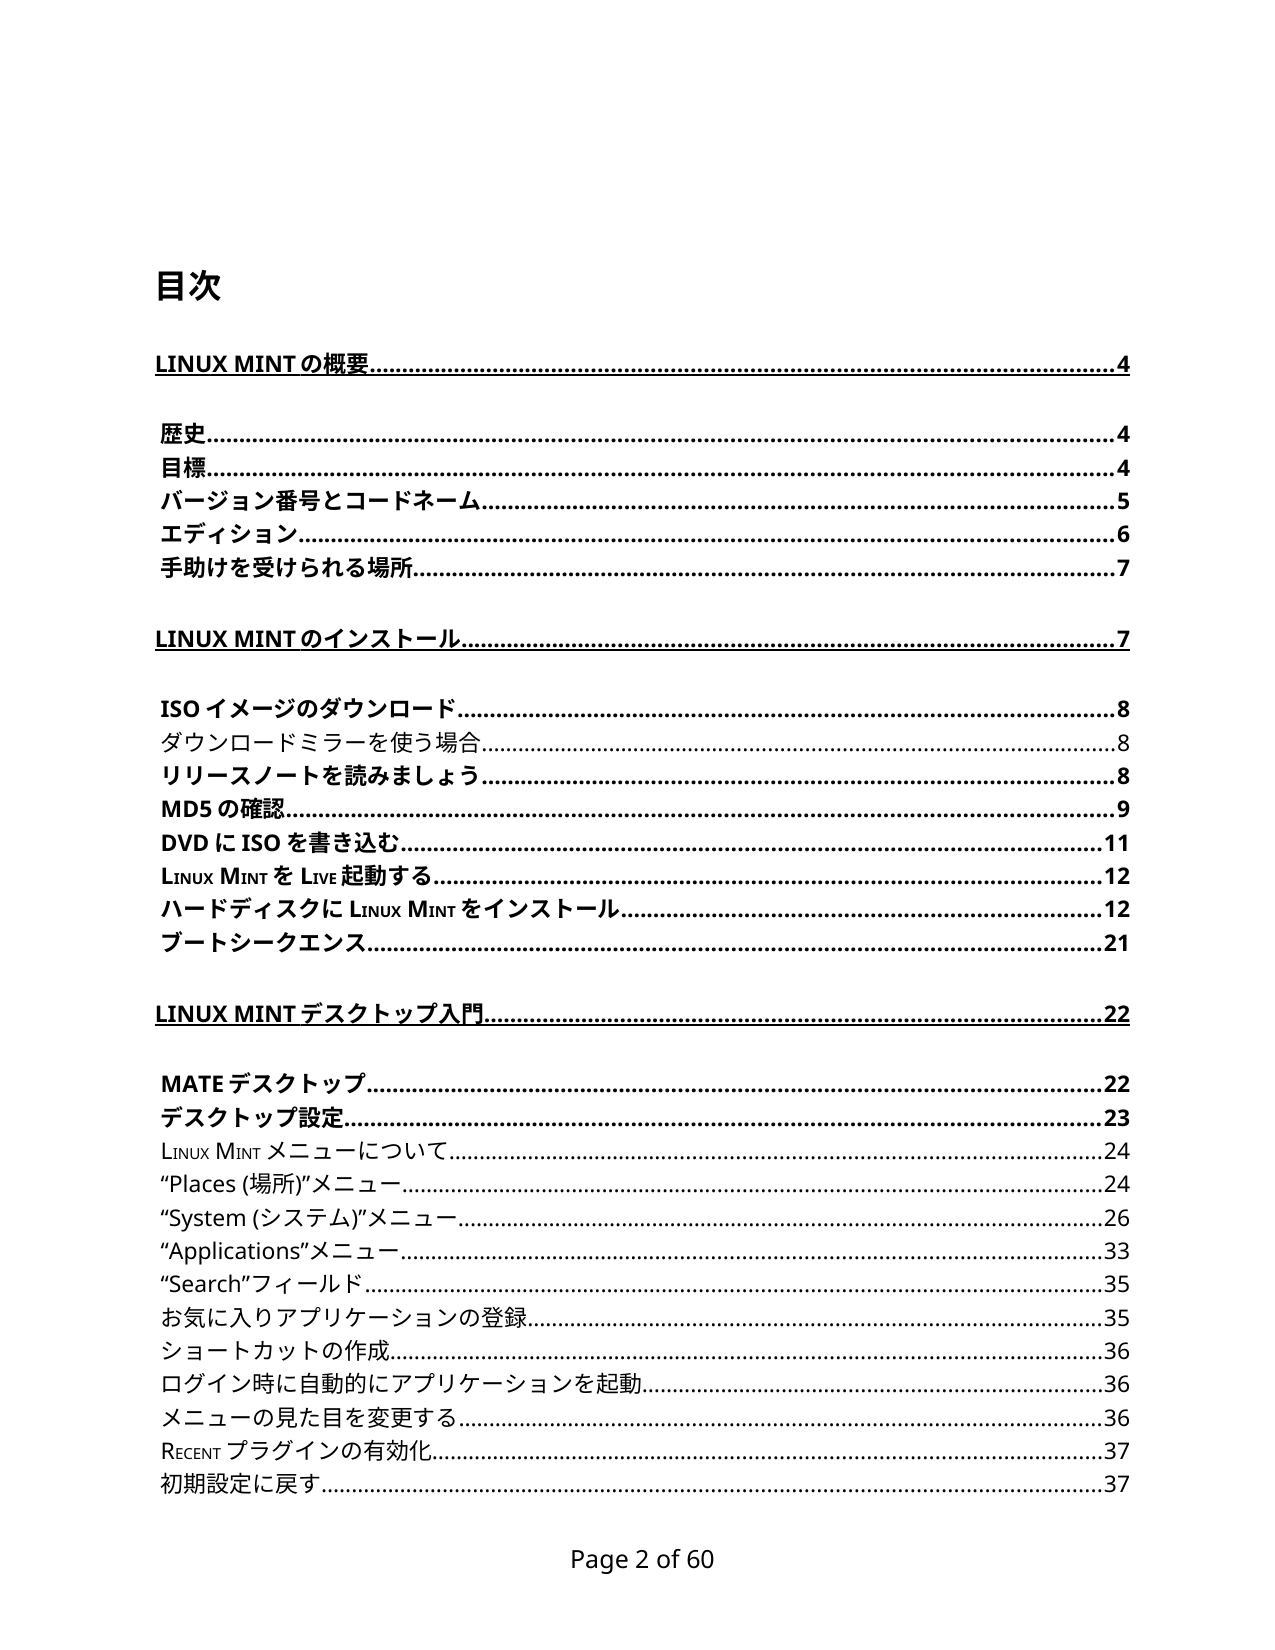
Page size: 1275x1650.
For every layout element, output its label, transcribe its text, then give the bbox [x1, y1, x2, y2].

text メニューの見た目を変更する 36 [154, 1399, 1130, 1433]
text 初期設定に戻す 37 [154, 1466, 1130, 1499]
text エディション 6 [154, 516, 1130, 549]
text Linux Mintメニューについて 24 [154, 1133, 1130, 1166]
text “System (システム)”メニュー 26 [154, 1199, 1130, 1233]
text ハードディスクにLinux Mintをインストール 12 [154, 891, 1130, 924]
subtitle 目次 [154, 260, 1130, 308]
text バージョン番号とコードネーム 5 [154, 483, 1130, 516]
text Linux Mintのインストール 7 [154, 620, 1130, 649]
text ログイン時に自動的にアプリケーションを起動 36 [154, 1366, 1130, 1399]
text Linux Mintデスクトップ入門 22 [154, 995, 1130, 1024]
text ブートシークエンス 21 [154, 924, 1130, 958]
text Linux MintをLive起動する 12 [154, 858, 1130, 891]
text Linux Mintの概要 4 [154, 345, 1130, 374]
text “Applications”メニュー 33 [154, 1233, 1130, 1266]
text “Search”フィールド 35 [154, 1266, 1130, 1299]
text MATEデスクトップ 22 [154, 1066, 1130, 1099]
text ショートカットの作成 36 [154, 1333, 1130, 1366]
text リリースノートを読みましょう 8 [154, 758, 1130, 791]
text ダウンロードミラーを使う場合 8 [154, 724, 1130, 758]
text デスクトップ設定 23 [154, 1099, 1130, 1133]
text DVDにISOを書き込む 11 [154, 824, 1130, 858]
text ISOイメージのダウンロード 8 [154, 691, 1130, 724]
text Recentプラグインの有効化 37 [154, 1433, 1130, 1466]
text MD5の確認 9 [154, 791, 1130, 824]
text [154, 375, 1130, 379]
text 歴史 4 [154, 416, 1130, 449]
text [154, 650, 1130, 654]
text 目標 4 [154, 449, 1130, 483]
text お気に入りアプリケーションの登録 35 [154, 1299, 1130, 1333]
text [154, 1025, 1130, 1029]
text “Places (場所)”メニュー 24 [154, 1166, 1130, 1199]
text 手助けを受けられる場所 7 [154, 549, 1130, 583]
